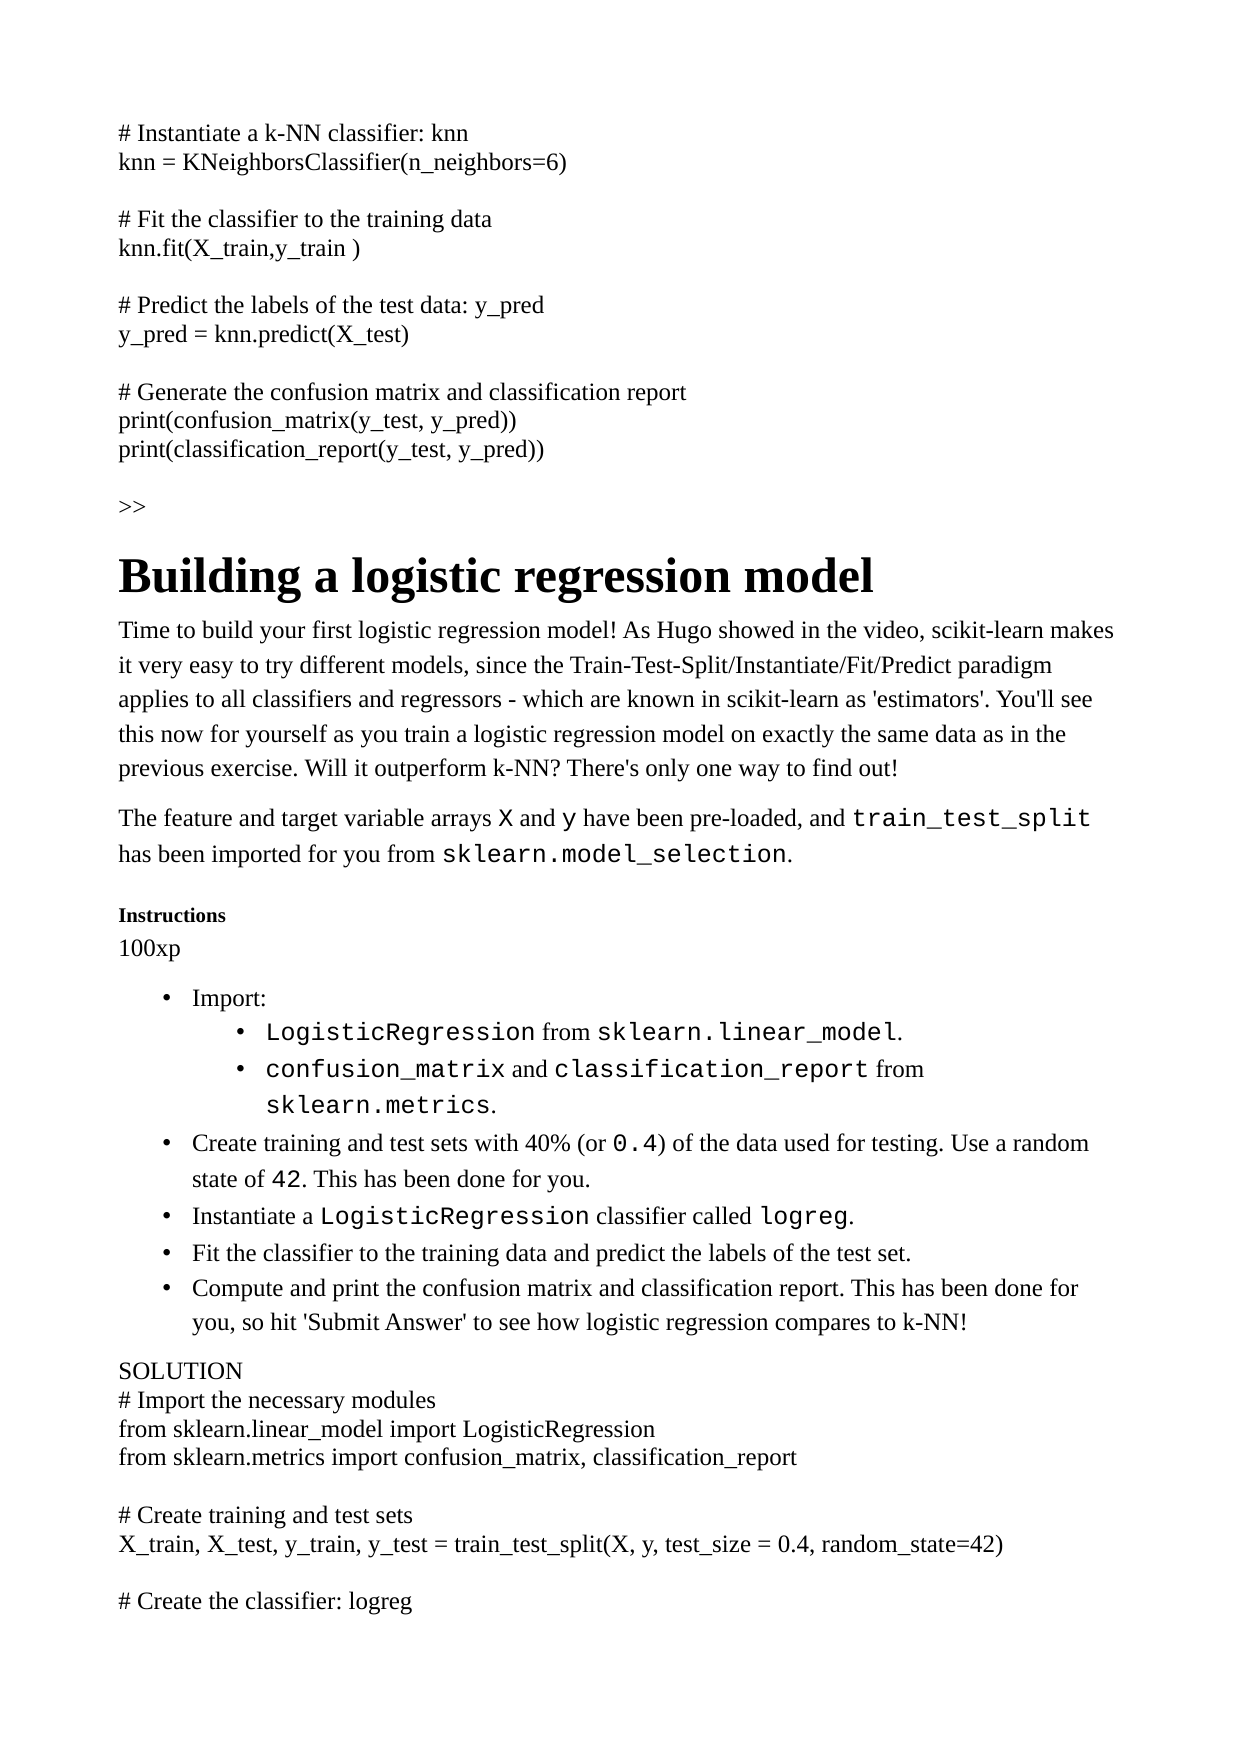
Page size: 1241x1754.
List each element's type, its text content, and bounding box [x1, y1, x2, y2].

list Import: [162, 983, 1122, 1011]
text The feature and target variable arrays X and y have been pre-loaded, and train_test_split has been imported for you from sklearn.model_selection. [118, 803, 1122, 870]
text # Fit the classifier to the training data [118, 204, 1122, 233]
list Fit the classifier to the training data and predict the labels of the test set. [162, 1238, 1122, 1267]
text # Predict the labels of the test data: y_pred [118, 291, 1122, 319]
text print(classification_report(y_test, y_pred)) [118, 434, 1122, 463]
text 100xp [118, 933, 1122, 962]
text # Instantiate a k-NN classifier: knn [118, 118, 1122, 147]
text # Create the classifier: logreg [118, 1586, 1122, 1615]
text SOLUTION [118, 1356, 1122, 1385]
list Create training and test sets with 40% (or 0.4) of the data used for testing. Use a random state of 42. This has been done for you. [162, 1128, 1122, 1195]
list Instantiate a LogisticRegression classifier called logreg. [162, 1201, 1122, 1232]
text knn.fit(X_train,y_train ) [118, 233, 1122, 262]
text # Import the necessary modules [118, 1385, 1122, 1414]
text Time to build your first logistic regression model! As Hugo showed in the video, scikit-learn makes it very easy to try different models, since the Train-Test-Split/Instantiate/Fit/Predict paradigm applies to all classifiers and regressors - which are known in scikit-learn as 'estimators'. You'll see this now for yourself as you train a logistic regression model on exactly the same data as in the previous exercise. Will it outperform k-NN? There's only one way to find out! [118, 616, 1122, 782]
text print(confusion_matrix(y_test, y_pred)) [118, 406, 1122, 434]
subtitle Instructions [118, 903, 1122, 927]
text from sklearn.metrics import confusion_matrix, classification_report [118, 1442, 1122, 1471]
list LogisticRegression from sklearn.linear_model. [236, 1017, 1122, 1048]
text from sklearn.linear_model import LogisticRegression [118, 1414, 1122, 1442]
text y_pred = knn.predict(X_test) [118, 319, 1122, 348]
text # Generate the confusion matrix and classification report [118, 377, 1122, 406]
text # Create training and test sets [118, 1500, 1122, 1529]
list confusion_matrix and classification_report from sklearn.metrics. [236, 1054, 1122, 1121]
text X_train, X_test, y_train, y_test = train_test_split(X, y, test_size = 0.4, random_state=42) [118, 1529, 1122, 1557]
text knn = KNeighborsClassifier(n_neighbors=6) [118, 147, 1122, 176]
list Compute and print the confusion matrix and classification report. This has been done for you, so hit 'Submit Answer' to see how logistic regression compares to k-NN! [162, 1273, 1122, 1336]
text >> [118, 492, 1122, 521]
subtitle Building a logistic regression model [118, 546, 1122, 603]
